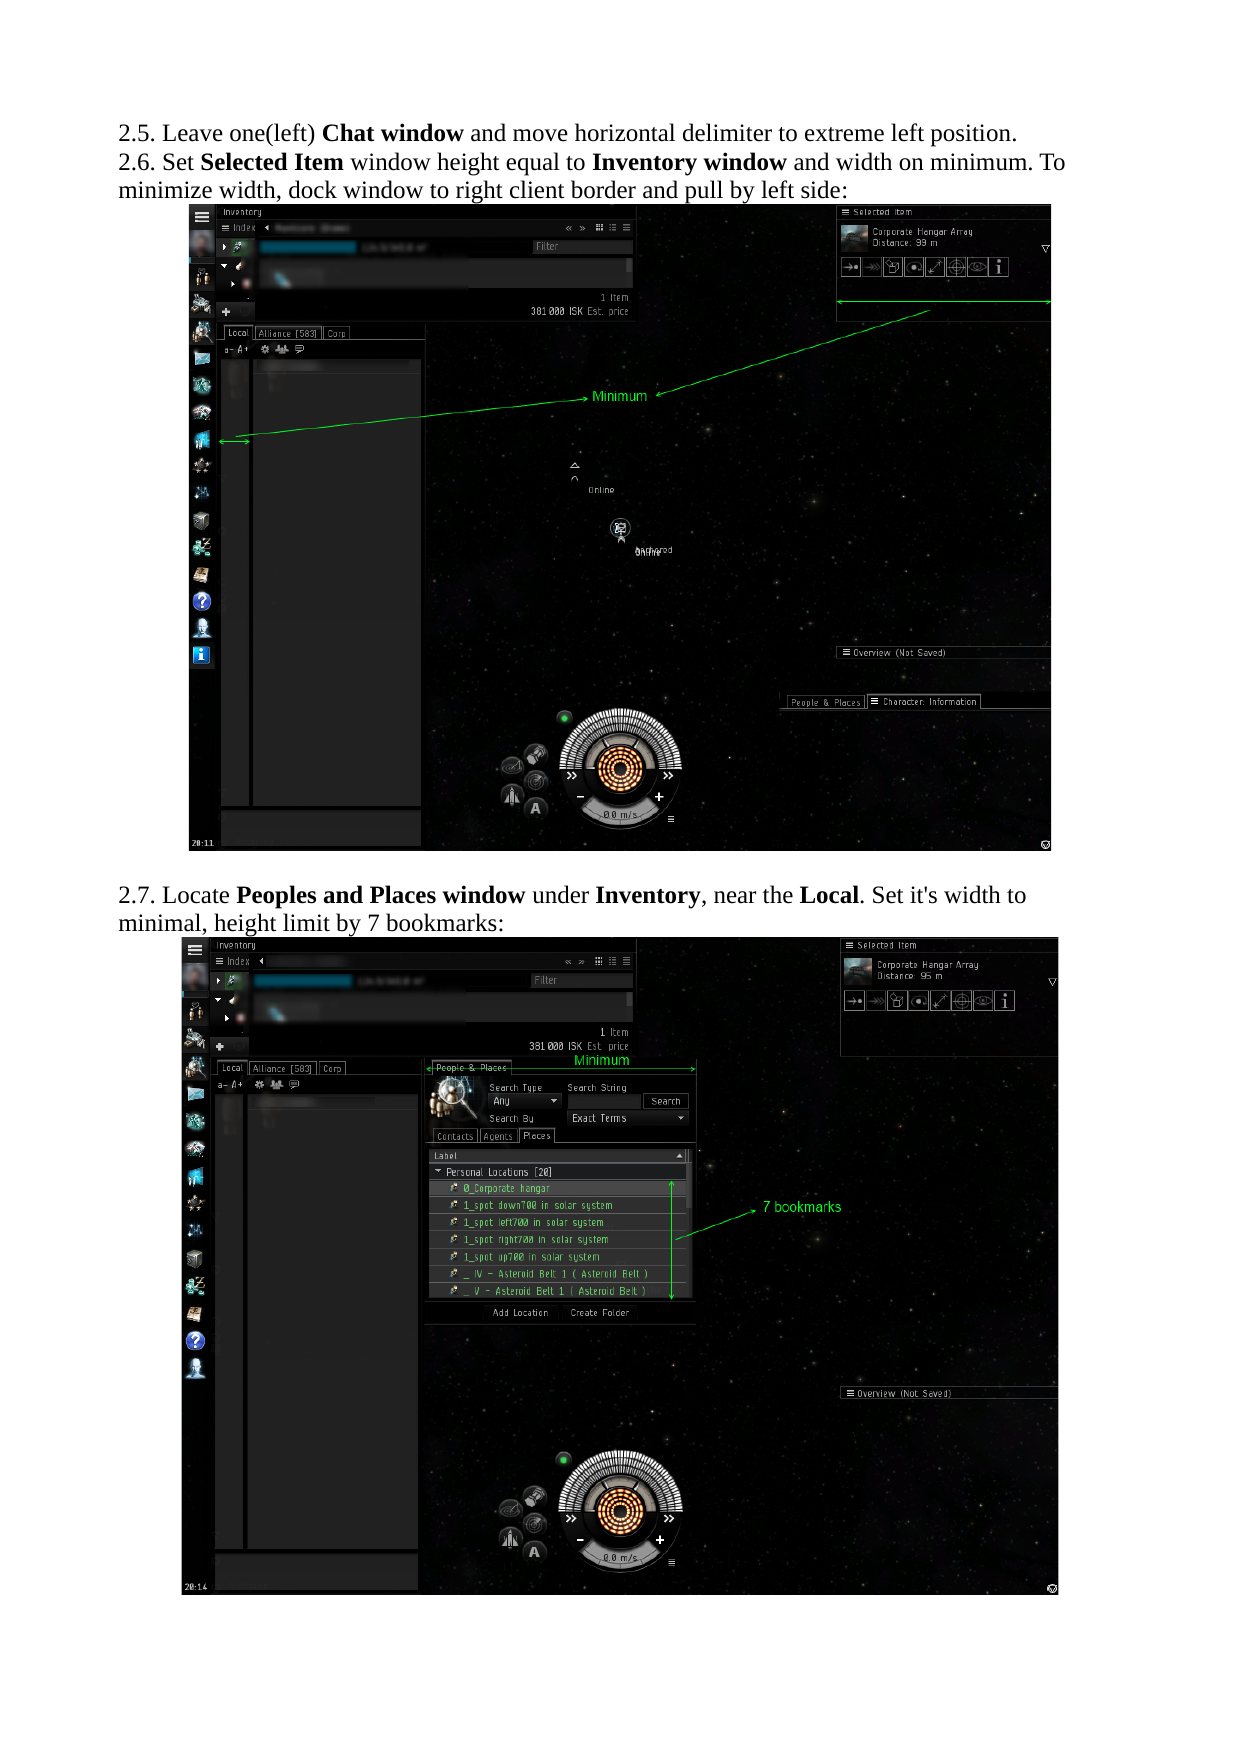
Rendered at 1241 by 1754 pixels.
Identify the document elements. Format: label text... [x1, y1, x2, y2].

text 2.5. Leave one(left) Chat window and move horizontal delimiter to extreme left position. [118, 118, 1122, 147]
picture [188, 204, 1052, 851]
picture [181, 937, 1059, 1595]
text 2.6. Set Selected Item window height equal to Inventory window and width on minimum. To minimize width, dock window to right client border and pull by left side: [118, 147, 1122, 204]
text 2.7. Locate Peoples and Places window under Inventory, near the Local. Set it's width to minimal, height limit by 7 bookmarks: [118, 880, 1122, 937]
